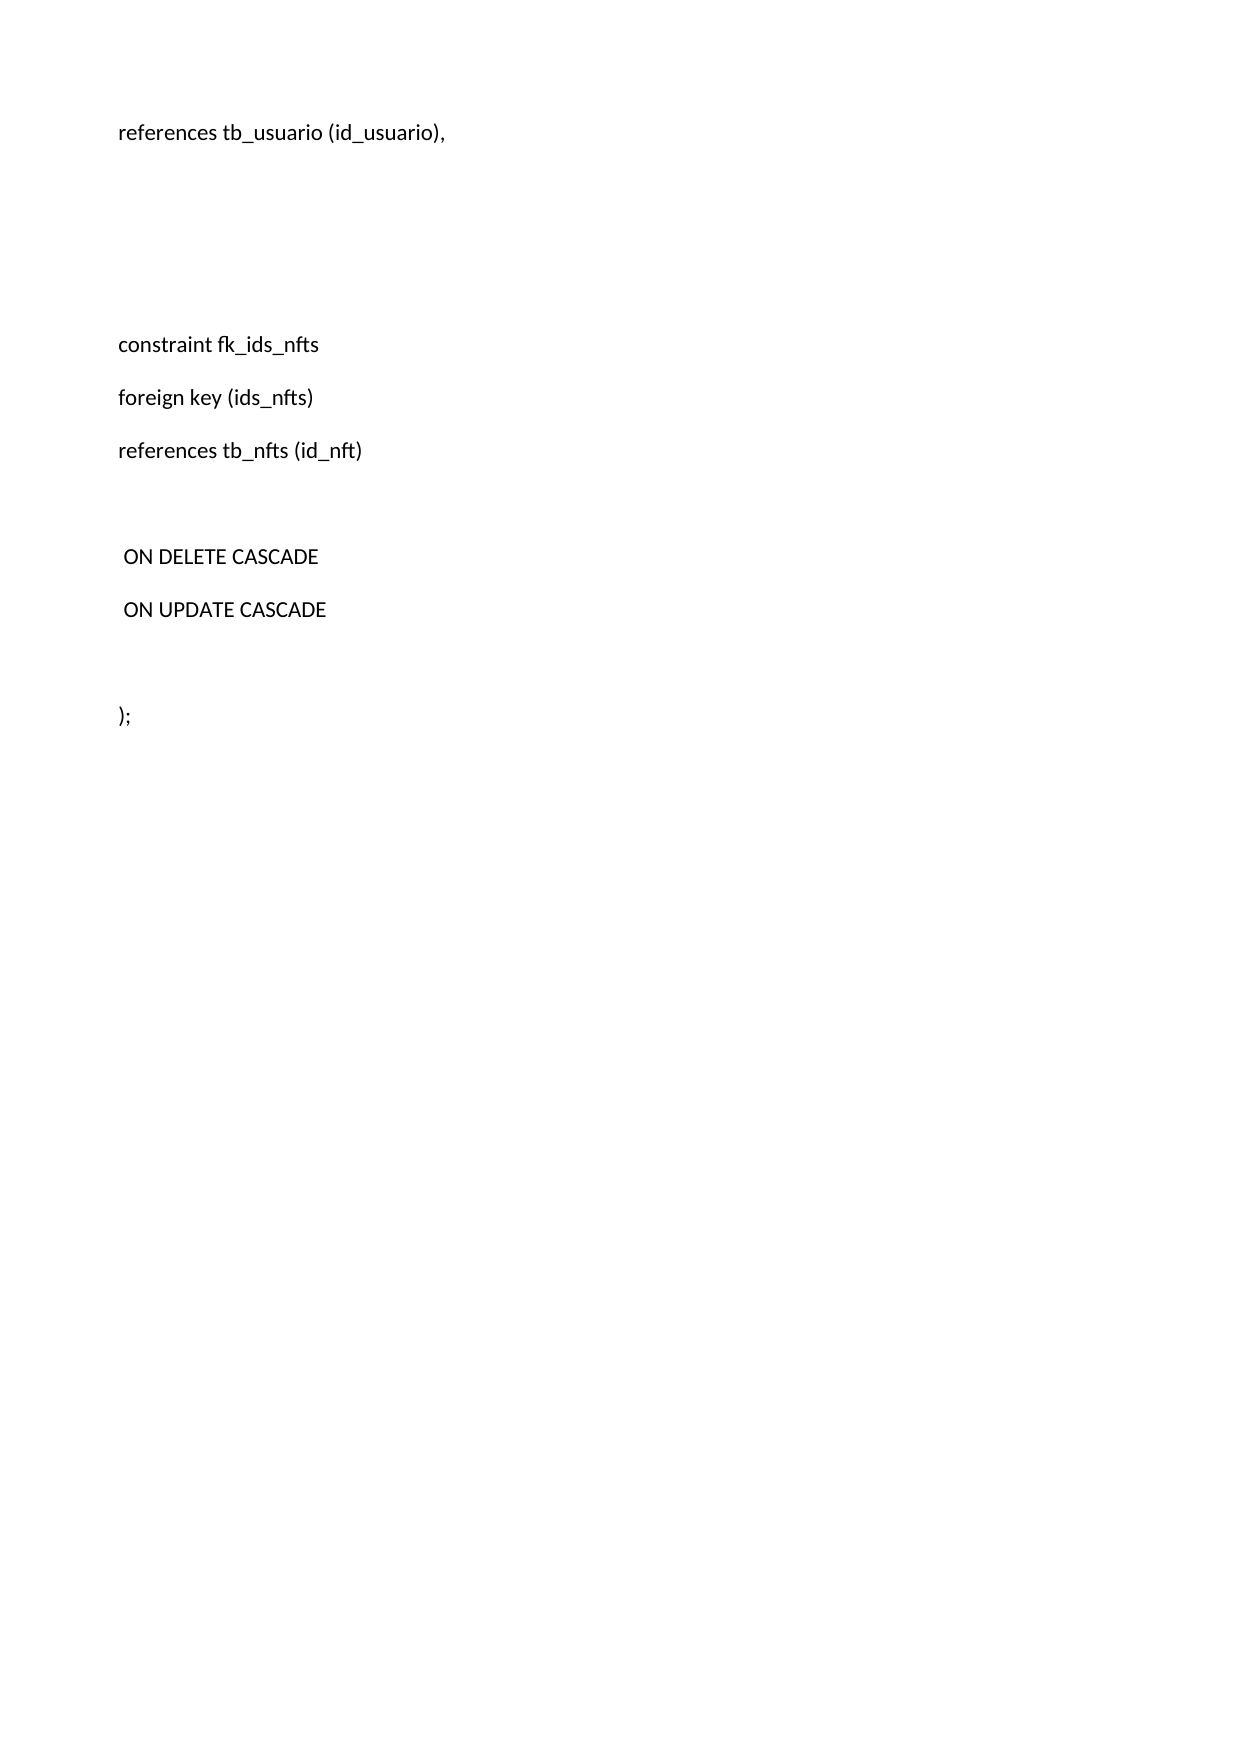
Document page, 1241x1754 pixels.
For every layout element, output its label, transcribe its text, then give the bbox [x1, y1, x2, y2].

text ON UPDATE CASCADE [118, 595, 1122, 623]
text references tb_nfts (id_nft) [118, 436, 1122, 464]
text ); [118, 701, 1122, 729]
text references tb_usuario (id_usuario), [118, 118, 1122, 146]
text ON DELETE CASCADE [118, 542, 1122, 570]
text constraint fk_ids_nfts [118, 330, 1122, 358]
text foreign key (ids_nfts) [118, 383, 1122, 411]
